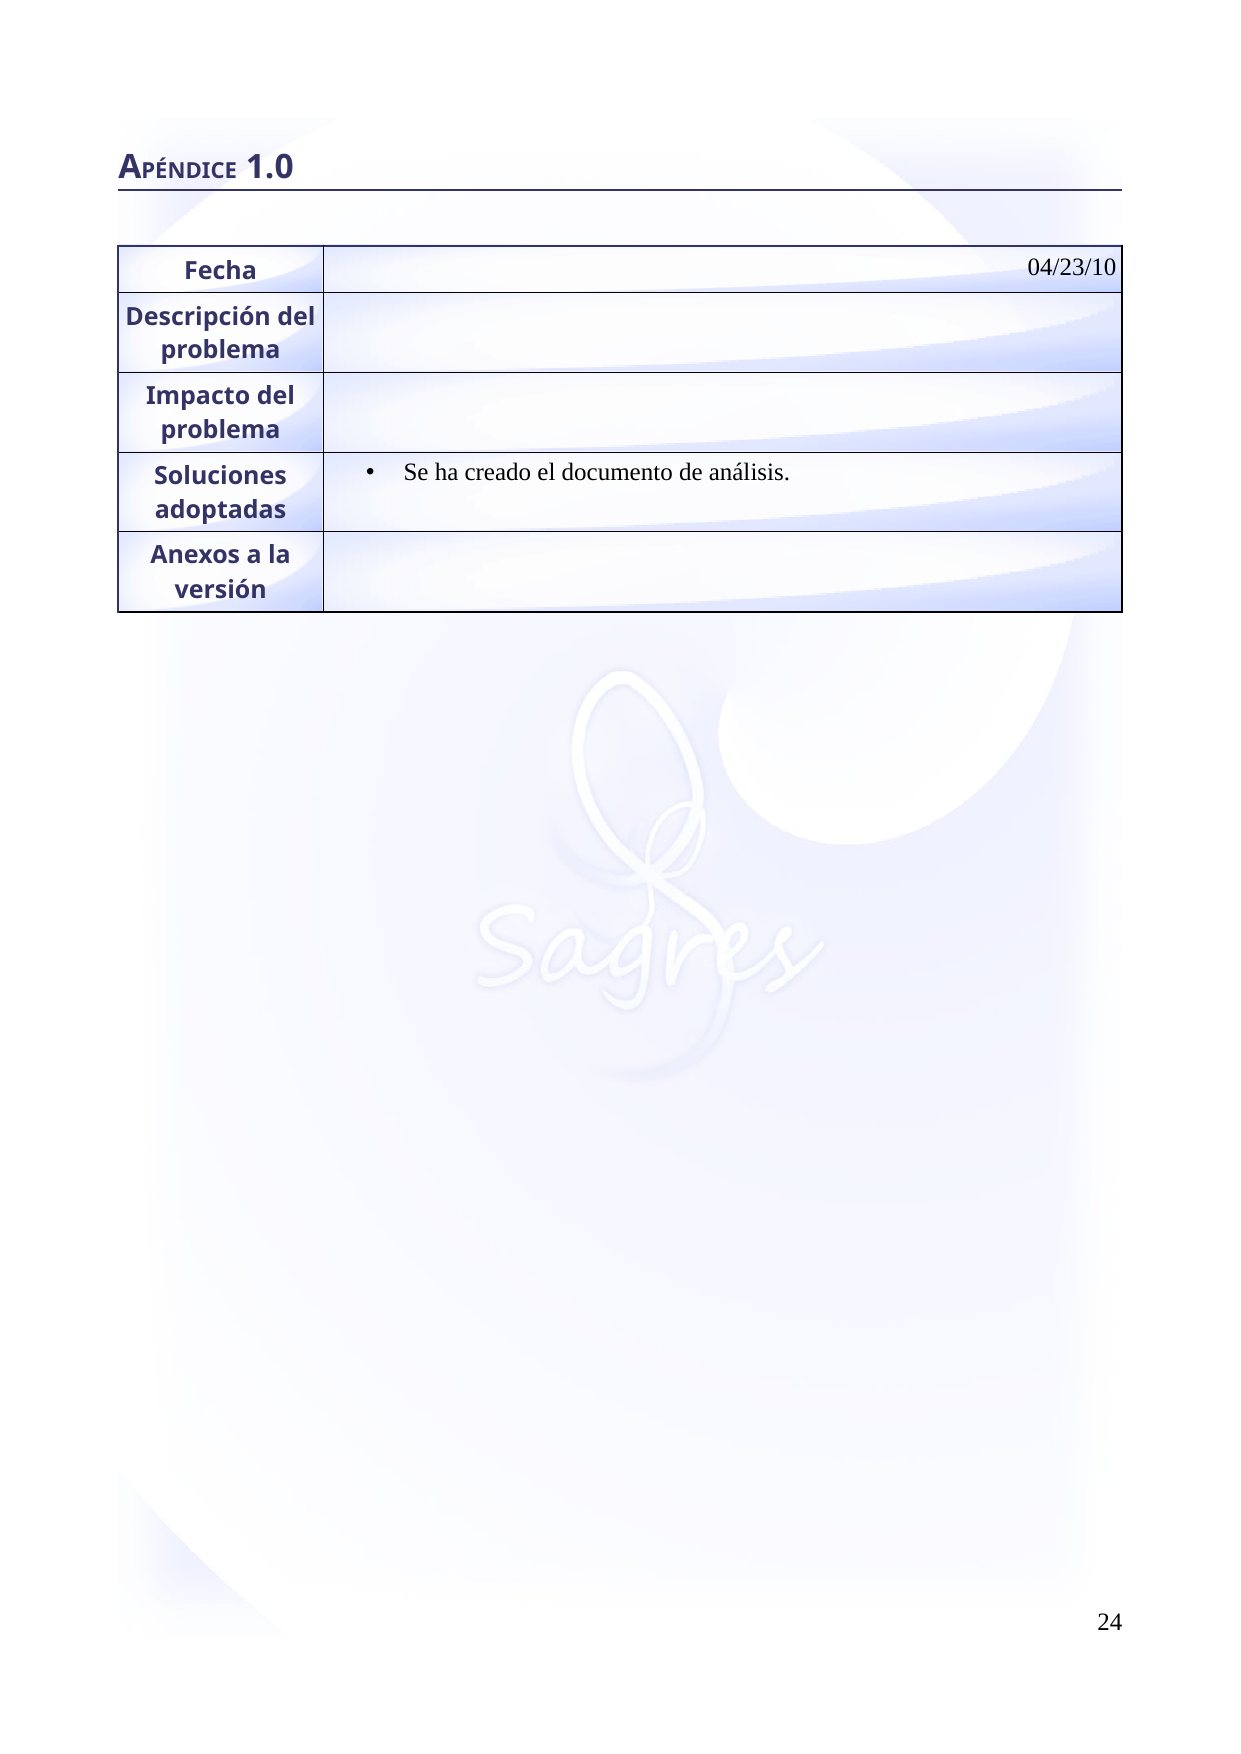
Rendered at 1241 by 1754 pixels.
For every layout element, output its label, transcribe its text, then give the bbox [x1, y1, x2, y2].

table_cell Impacto del problema [119, 373, 323, 452]
table_cell [324, 373, 1121, 452]
table_header Fecha [119, 247, 323, 292]
table_cell [324, 532, 1121, 611]
subtitle Apéndice 1.0 [118, 143, 1122, 189]
picture [118, 191, 1122, 245]
picture [118, 118, 1122, 143]
table_cell Soluciones adoptadas [119, 453, 323, 531]
table_cell Se ha creado el documento de análisis. [324, 453, 1121, 531]
picture [118, 613, 1122, 1636]
table_cell Descripción del problema [119, 293, 323, 372]
table_cell [324, 293, 1121, 372]
table_cell Anexos a la versión [119, 532, 323, 611]
table_header 23/04/10 [324, 247, 1121, 292]
